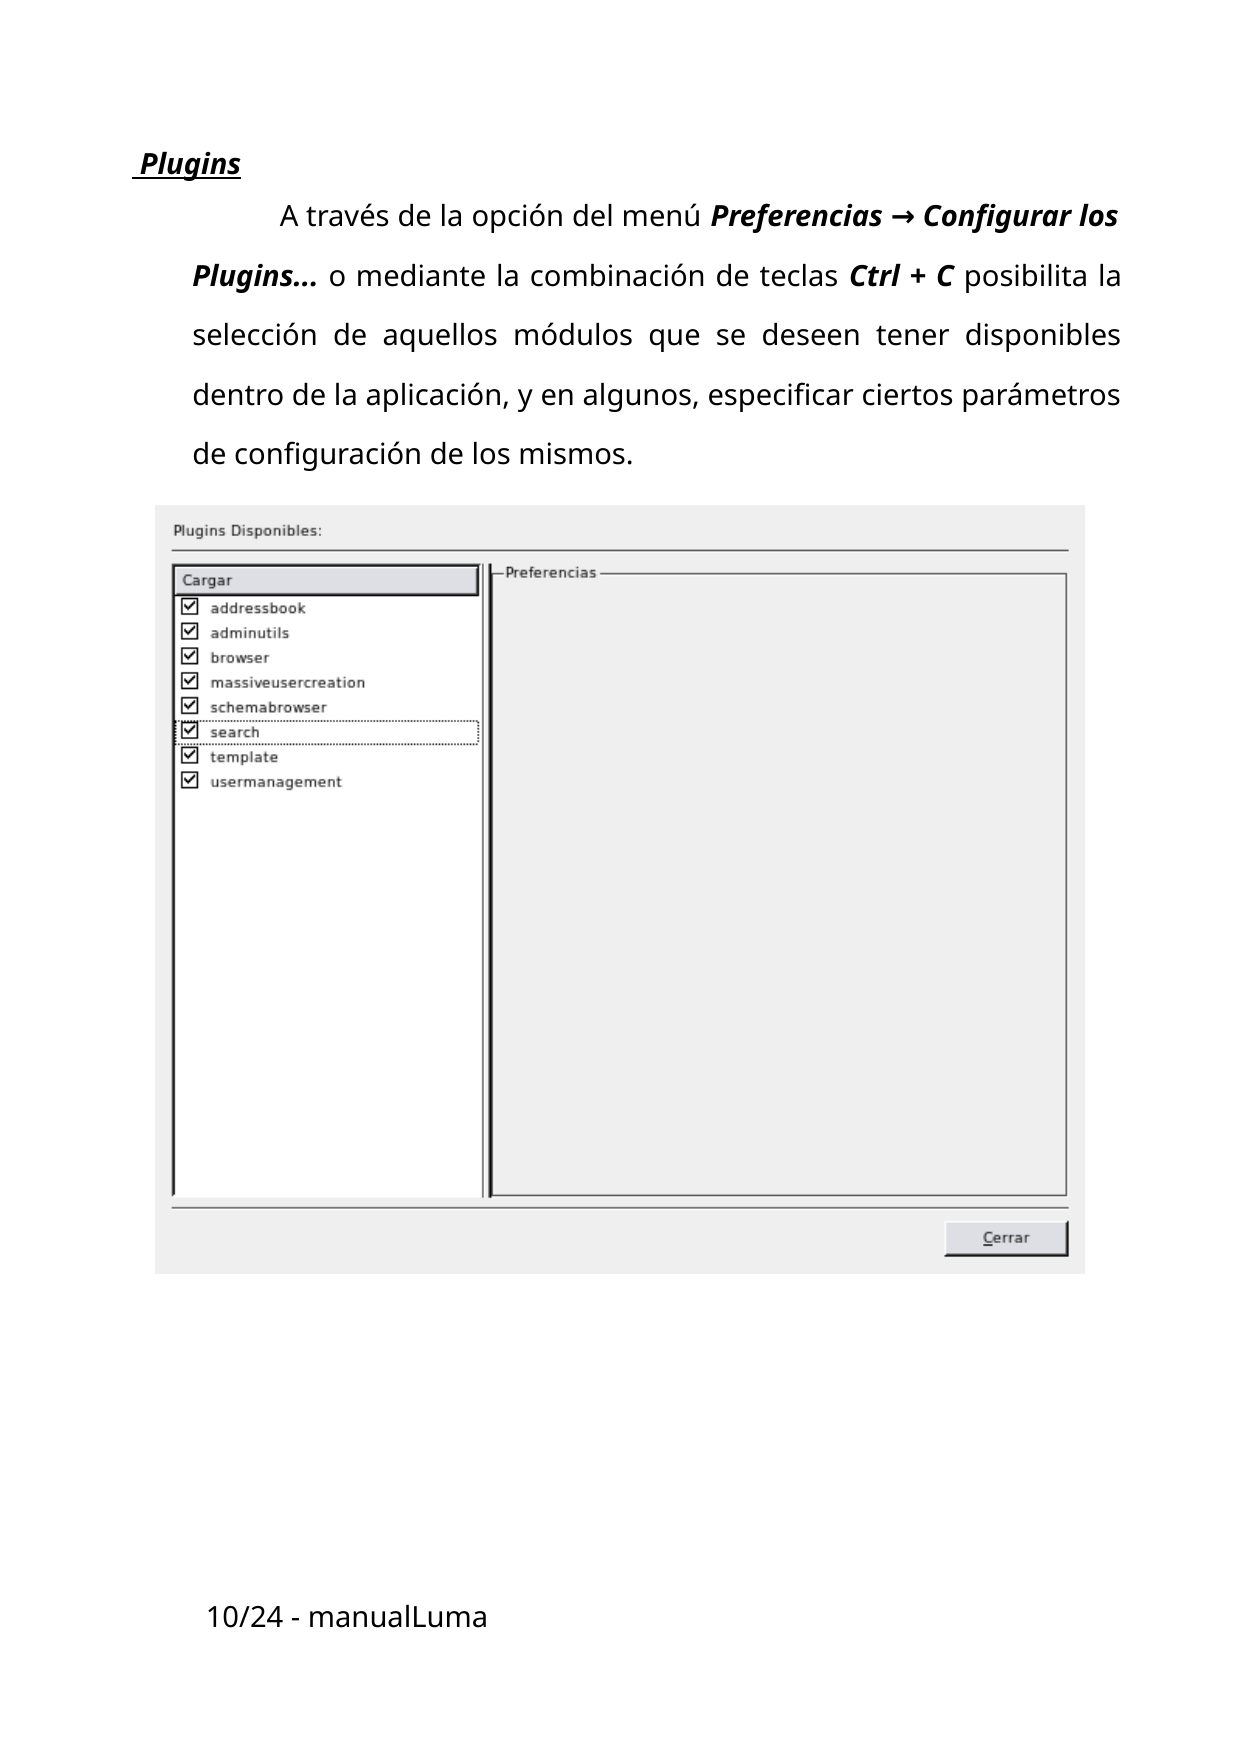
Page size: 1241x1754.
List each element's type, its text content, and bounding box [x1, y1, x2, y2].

picture [155, 505, 1086, 1274]
subtitle Plugins [132, 143, 1122, 183]
text A través de la opción del menú Preferencias → Configurar los Plugins... o mediante la combinación de teclas Ctrl + C posibilita la selección de aquellos módulos que se deseen tener disponibles dentro de la aplicación, y en algunos, especificar ciertos parámetros de configuración de los mismos. [192, 195, 1122, 473]
